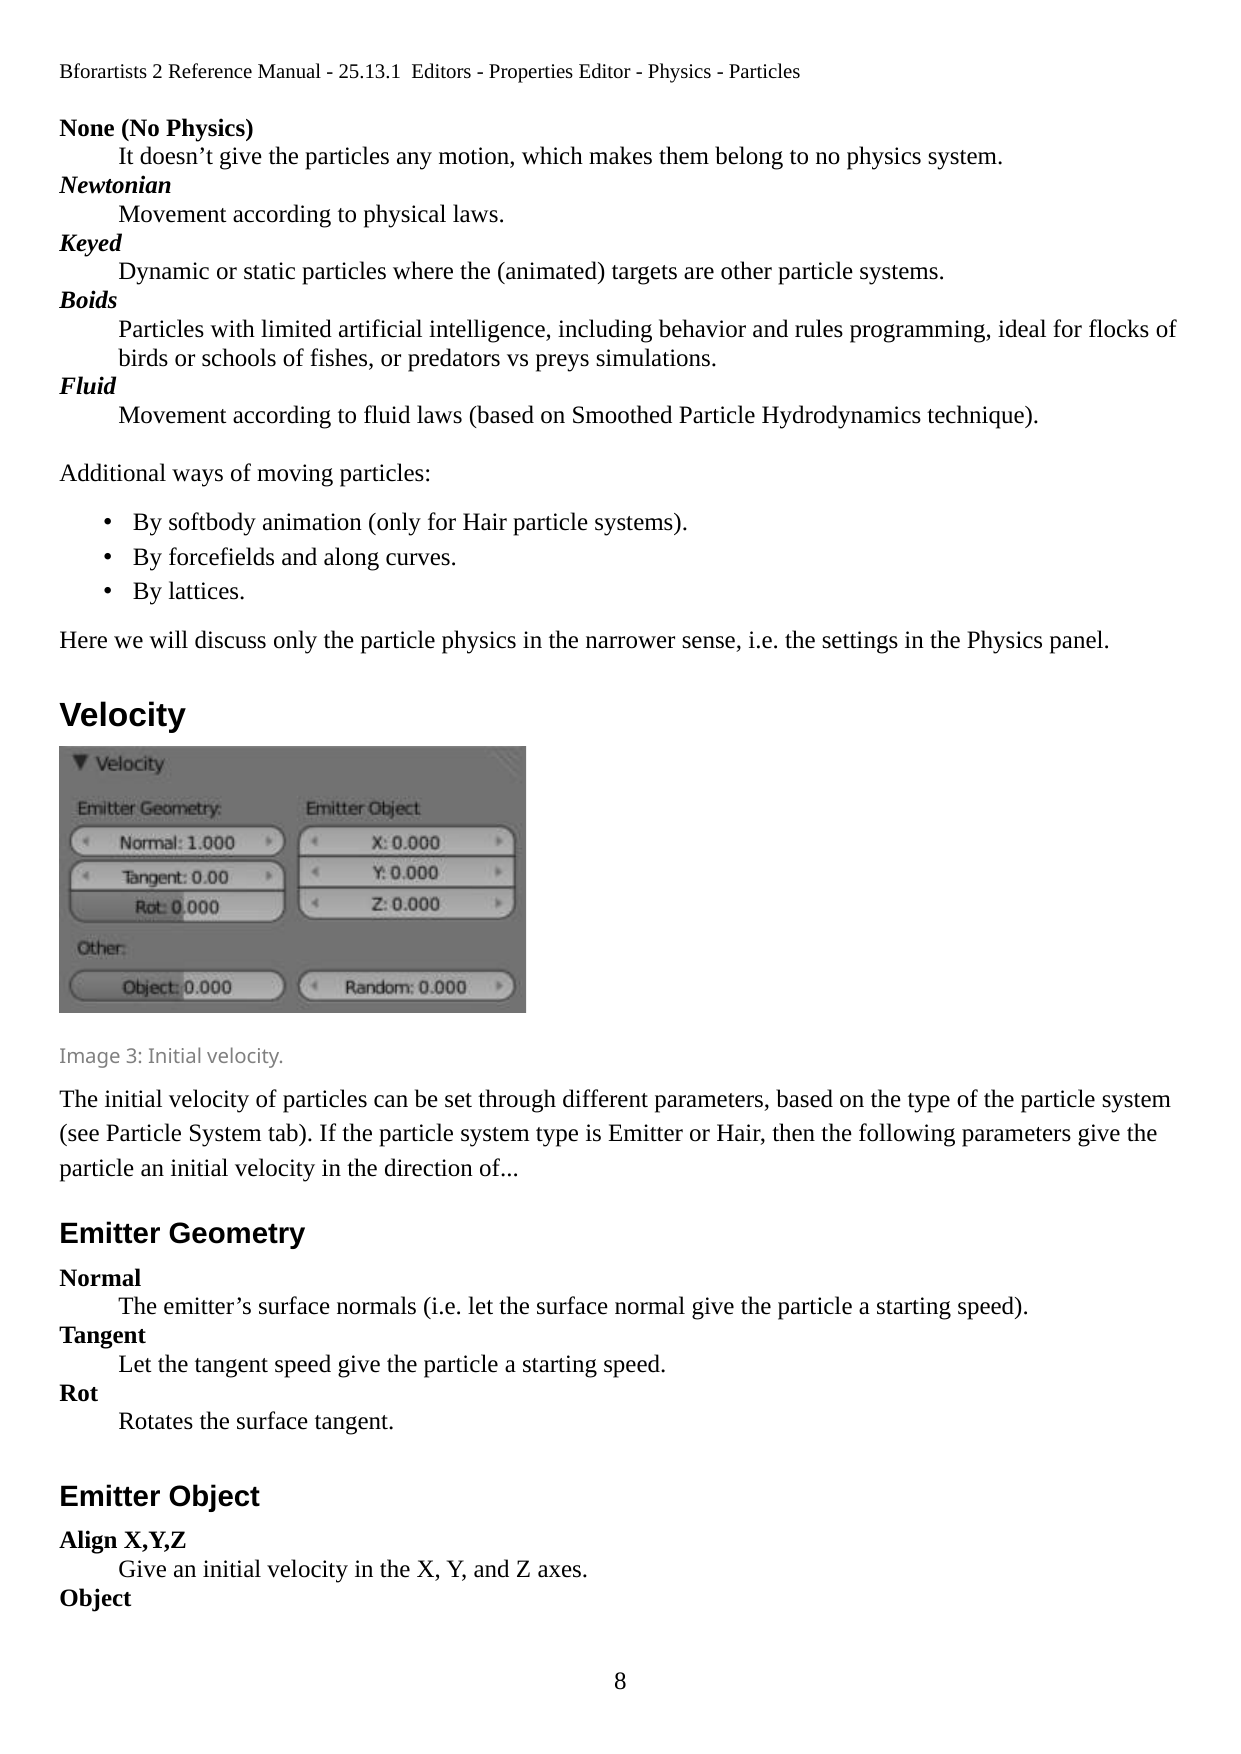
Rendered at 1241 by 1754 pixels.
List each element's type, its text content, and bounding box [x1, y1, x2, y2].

subtitle Keyed [59, 228, 1181, 256]
list By forcefields and along curves. [103, 542, 1181, 571]
subtitle Newtonian [59, 170, 1181, 199]
list Rotates the surface tangent. [118, 1406, 1181, 1435]
subtitle Velocity [59, 695, 1181, 734]
subtitle Emitter Object [59, 1479, 1181, 1513]
list By lattices. [103, 576, 1181, 605]
list It doesn’t give the particles any motion, which makes them belong to no physics system. [118, 141, 1181, 170]
list By softbody animation (only for Hair particle systems). [103, 507, 1181, 536]
subtitle Fluid [59, 371, 1181, 400]
subtitle Boids [59, 285, 1181, 314]
subtitle Object [59, 1583, 1181, 1612]
subtitle Emitter Geometry [59, 1216, 1181, 1250]
text Here we will discuss only the particle physics in the narrower sense, i.e. the settings in the Physics panel. [59, 625, 1181, 654]
subtitle None (No Physics) [59, 113, 1181, 141]
list Give an initial velocity in the X, Y, and Z axes. [118, 1554, 1181, 1583]
text The initial velocity of particles can be set through different parameters, based on the type of the particle system (see Particle System tab). If the particle system type is Emitter or Hair, then the following parameters give the particle an initial velocity in the direction of... [59, 1084, 1181, 1181]
list Movement according to physical laws. [118, 199, 1181, 228]
text Additional ways of moving particles: [59, 458, 1181, 487]
list Particles with limited artificial intelligence, including behavior and rules programming, ideal for flocks of birds or schools of fishes, or predators vs preys simulations. [118, 314, 1181, 371]
text Image 3: Initial velocity. [59, 1038, 1181, 1069]
subtitle Rot [59, 1378, 1181, 1406]
list Dynamic or static particles where the (animated) targets are other particle systems. [118, 256, 1181, 285]
subtitle Align X,Y,Z [59, 1525, 1181, 1554]
list Let the tangent speed give the particle a starting speed. [118, 1349, 1181, 1378]
list Movement according to fluid laws (based on Smoothed Particle Hydrodynamics technique). [118, 400, 1181, 429]
list The emitter’s surface normals (i.e. let the surface normal give the particle a starting speed). [118, 1291, 1181, 1320]
subtitle Normal [59, 1263, 1181, 1291]
picture [59, 746, 527, 1013]
subtitle Tangent [59, 1320, 1181, 1349]
